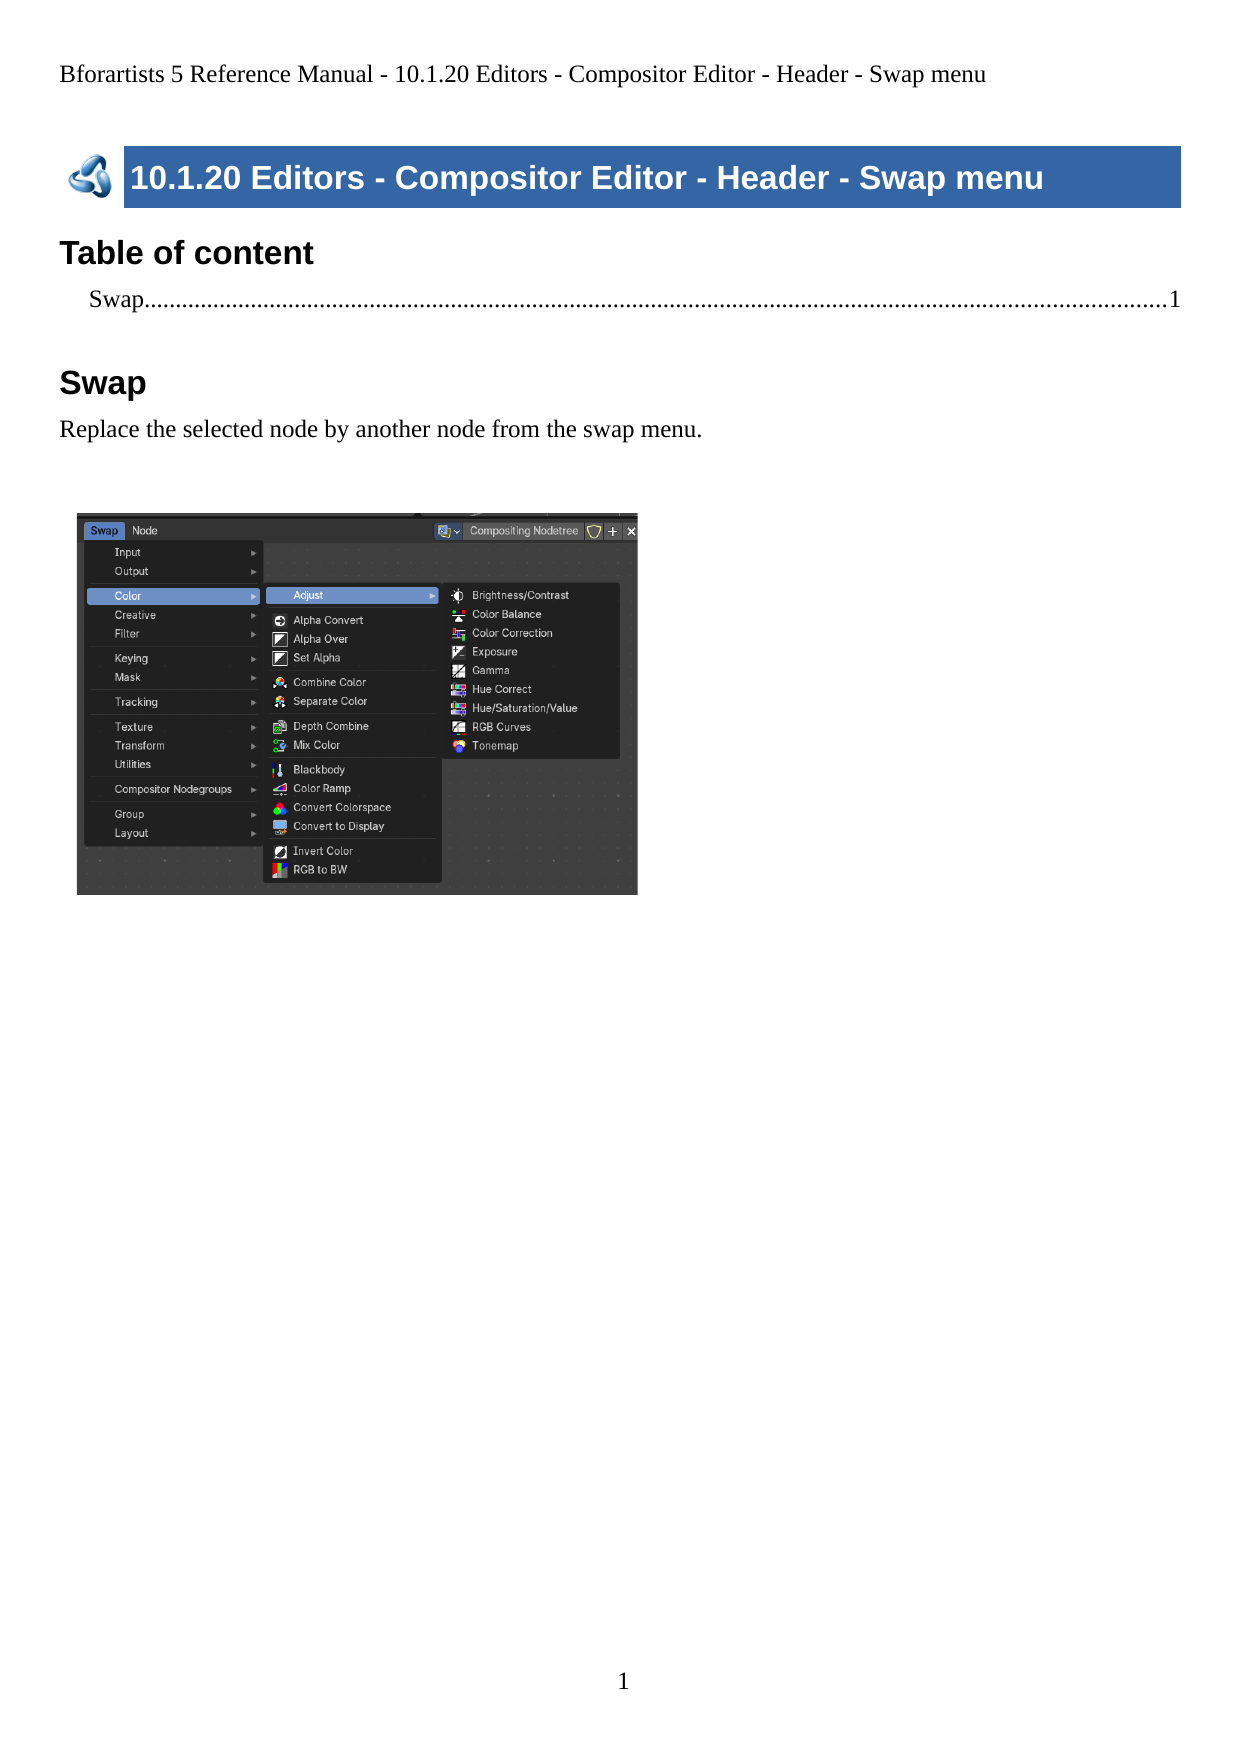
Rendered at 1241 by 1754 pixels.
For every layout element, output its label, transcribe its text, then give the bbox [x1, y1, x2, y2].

subtitle Swap [59, 362, 1181, 401]
table_header 10.1.20 Editors - Compositor Editor - Header - Swap menu [124, 146, 1181, 208]
subtitle Table of content [59, 233, 1181, 272]
table_header [59, 146, 124, 208]
picture [65, 152, 114, 201]
text Swap 1 [88, 284, 1181, 313]
picture [76, 513, 638, 895]
text Replace the selected node by another node from the swap menu. [59, 414, 1181, 442]
